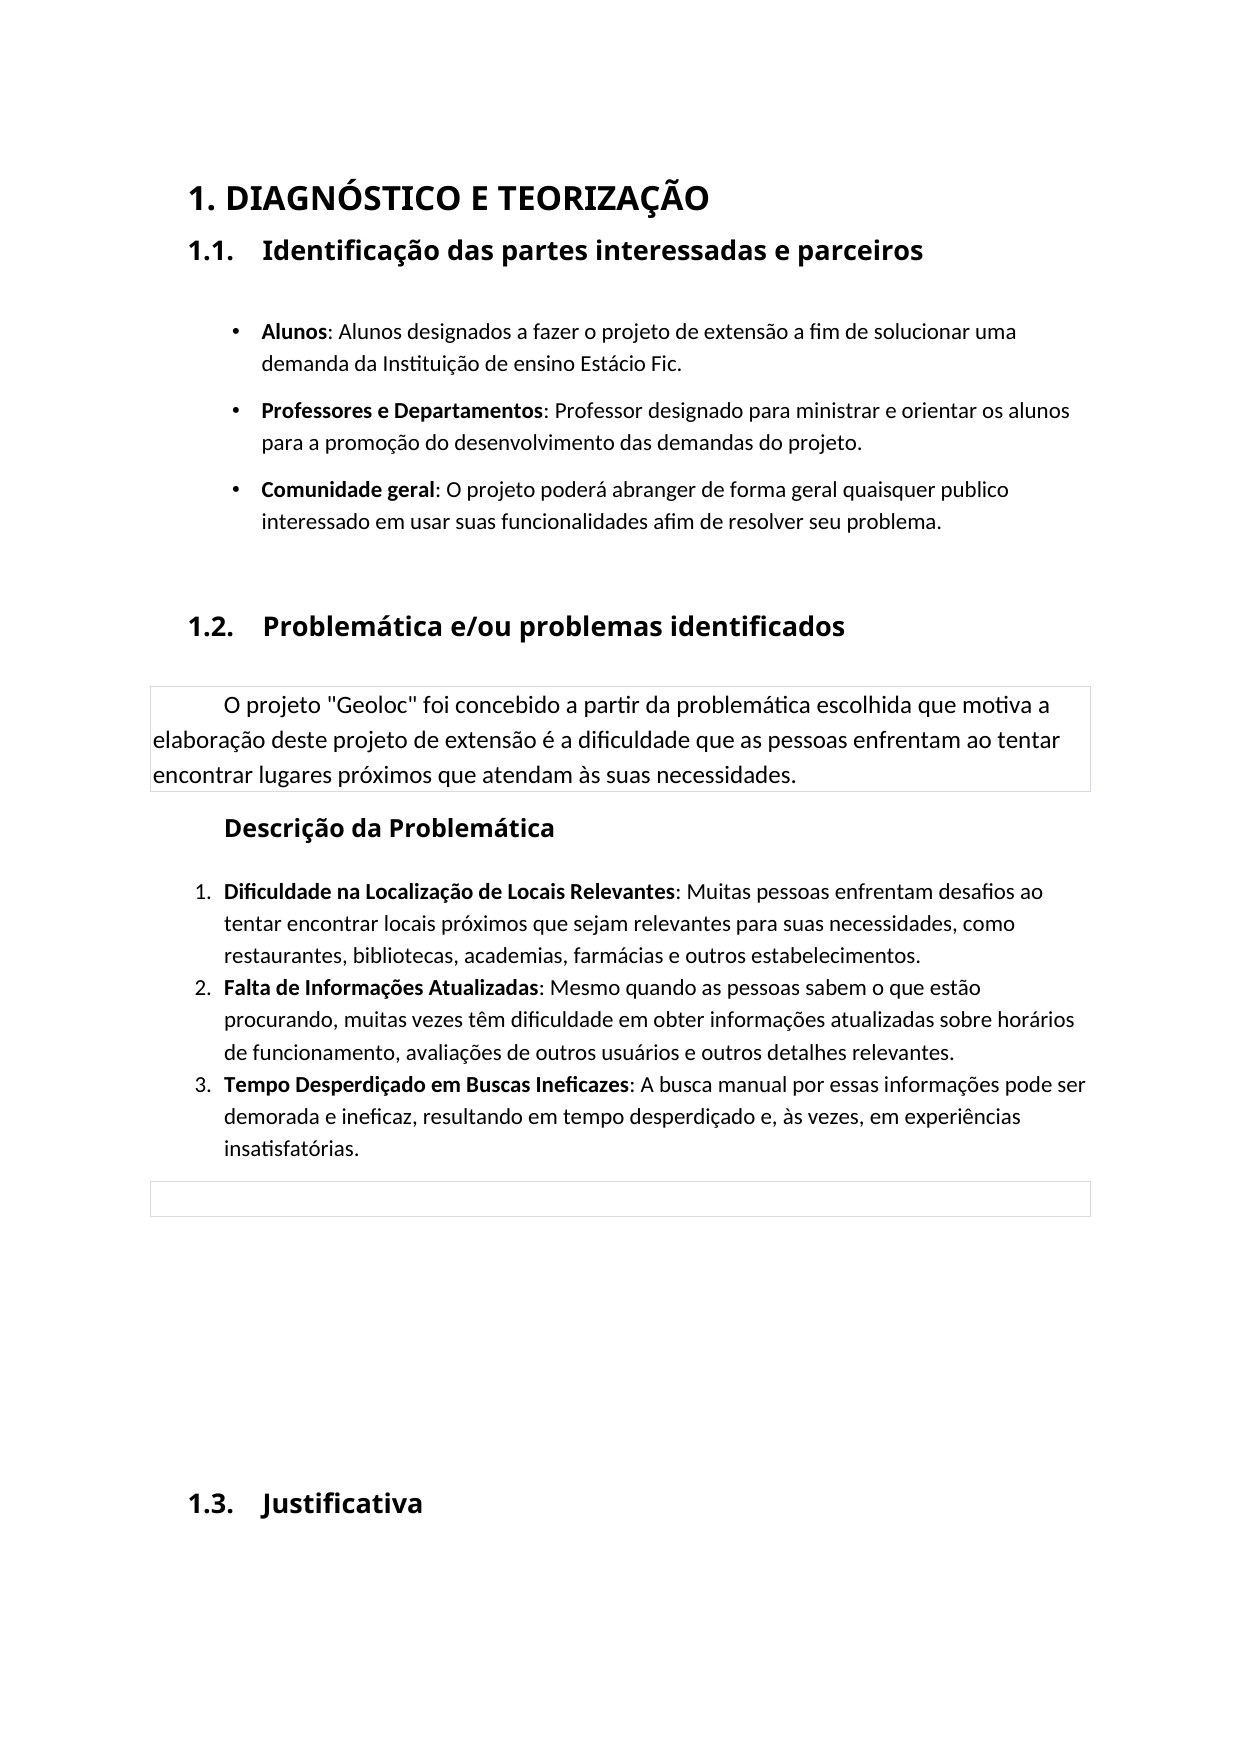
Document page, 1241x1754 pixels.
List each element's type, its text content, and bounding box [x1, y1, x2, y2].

list Tempo Desperdiçado em Buscas Ineficazes: A busca manual por essas informações pode ser demorada e ineficaz, resultando em tempo desperdiçado e, às vezes, em experiências insatisfatórias. [194, 1070, 1090, 1162]
list Justificativa [187, 1485, 1090, 1522]
list Identificação das partes interessadas e parceiros [187, 231, 1090, 268]
list Alunos: Alunos designados a fazer o projeto de extensão a fim de solucionar uma demanda da Instituição de ensino Estácio Fic. [232, 317, 1090, 377]
list Problemática e/ou problemas identificados [187, 608, 1090, 644]
list Comunidade geral: O projeto poderá abranger de forma geral quaisquer publico interessado em usar suas funcionalidades afim de resolver seu problema. [232, 475, 1090, 535]
list Dificuldade na Localização de Locais Relevantes: Muitas pessoas enfrentam desafios ao tentar encontrar locais próximos que sejam relevantes para suas necessidades, como restaurantes, bibliotecas, academias, farmácias e outros estabelecimentos. [194, 877, 1090, 969]
list DIAGNÓSTICO E TEORIZAÇÃO [187, 175, 1090, 220]
text O projeto "Geoloc" foi concebido a partir da problemática escolhida que motiva a elaboração deste projeto de extensão é a dificuldade que as pessoas enfrentam ao tentar encontrar lugares próximos que atendam às suas necessidades. [151, 687, 1090, 791]
list Professores e Departamentos: Professor designado para ministrar e orientar os alunos para a promoção do desenvolvimento das demandas do projeto. [232, 396, 1090, 456]
subtitle Descrição da Problemática [150, 811, 1090, 845]
list Falta de Informações Atualizadas: Mesmo quando as pessoas sabem o que estão procurando, muitas vezes têm dificuldade em obter informações atualizadas sobre horários de funcionamento, avaliações de outros usuários e outros detalhes relevantes. [194, 973, 1090, 1066]
